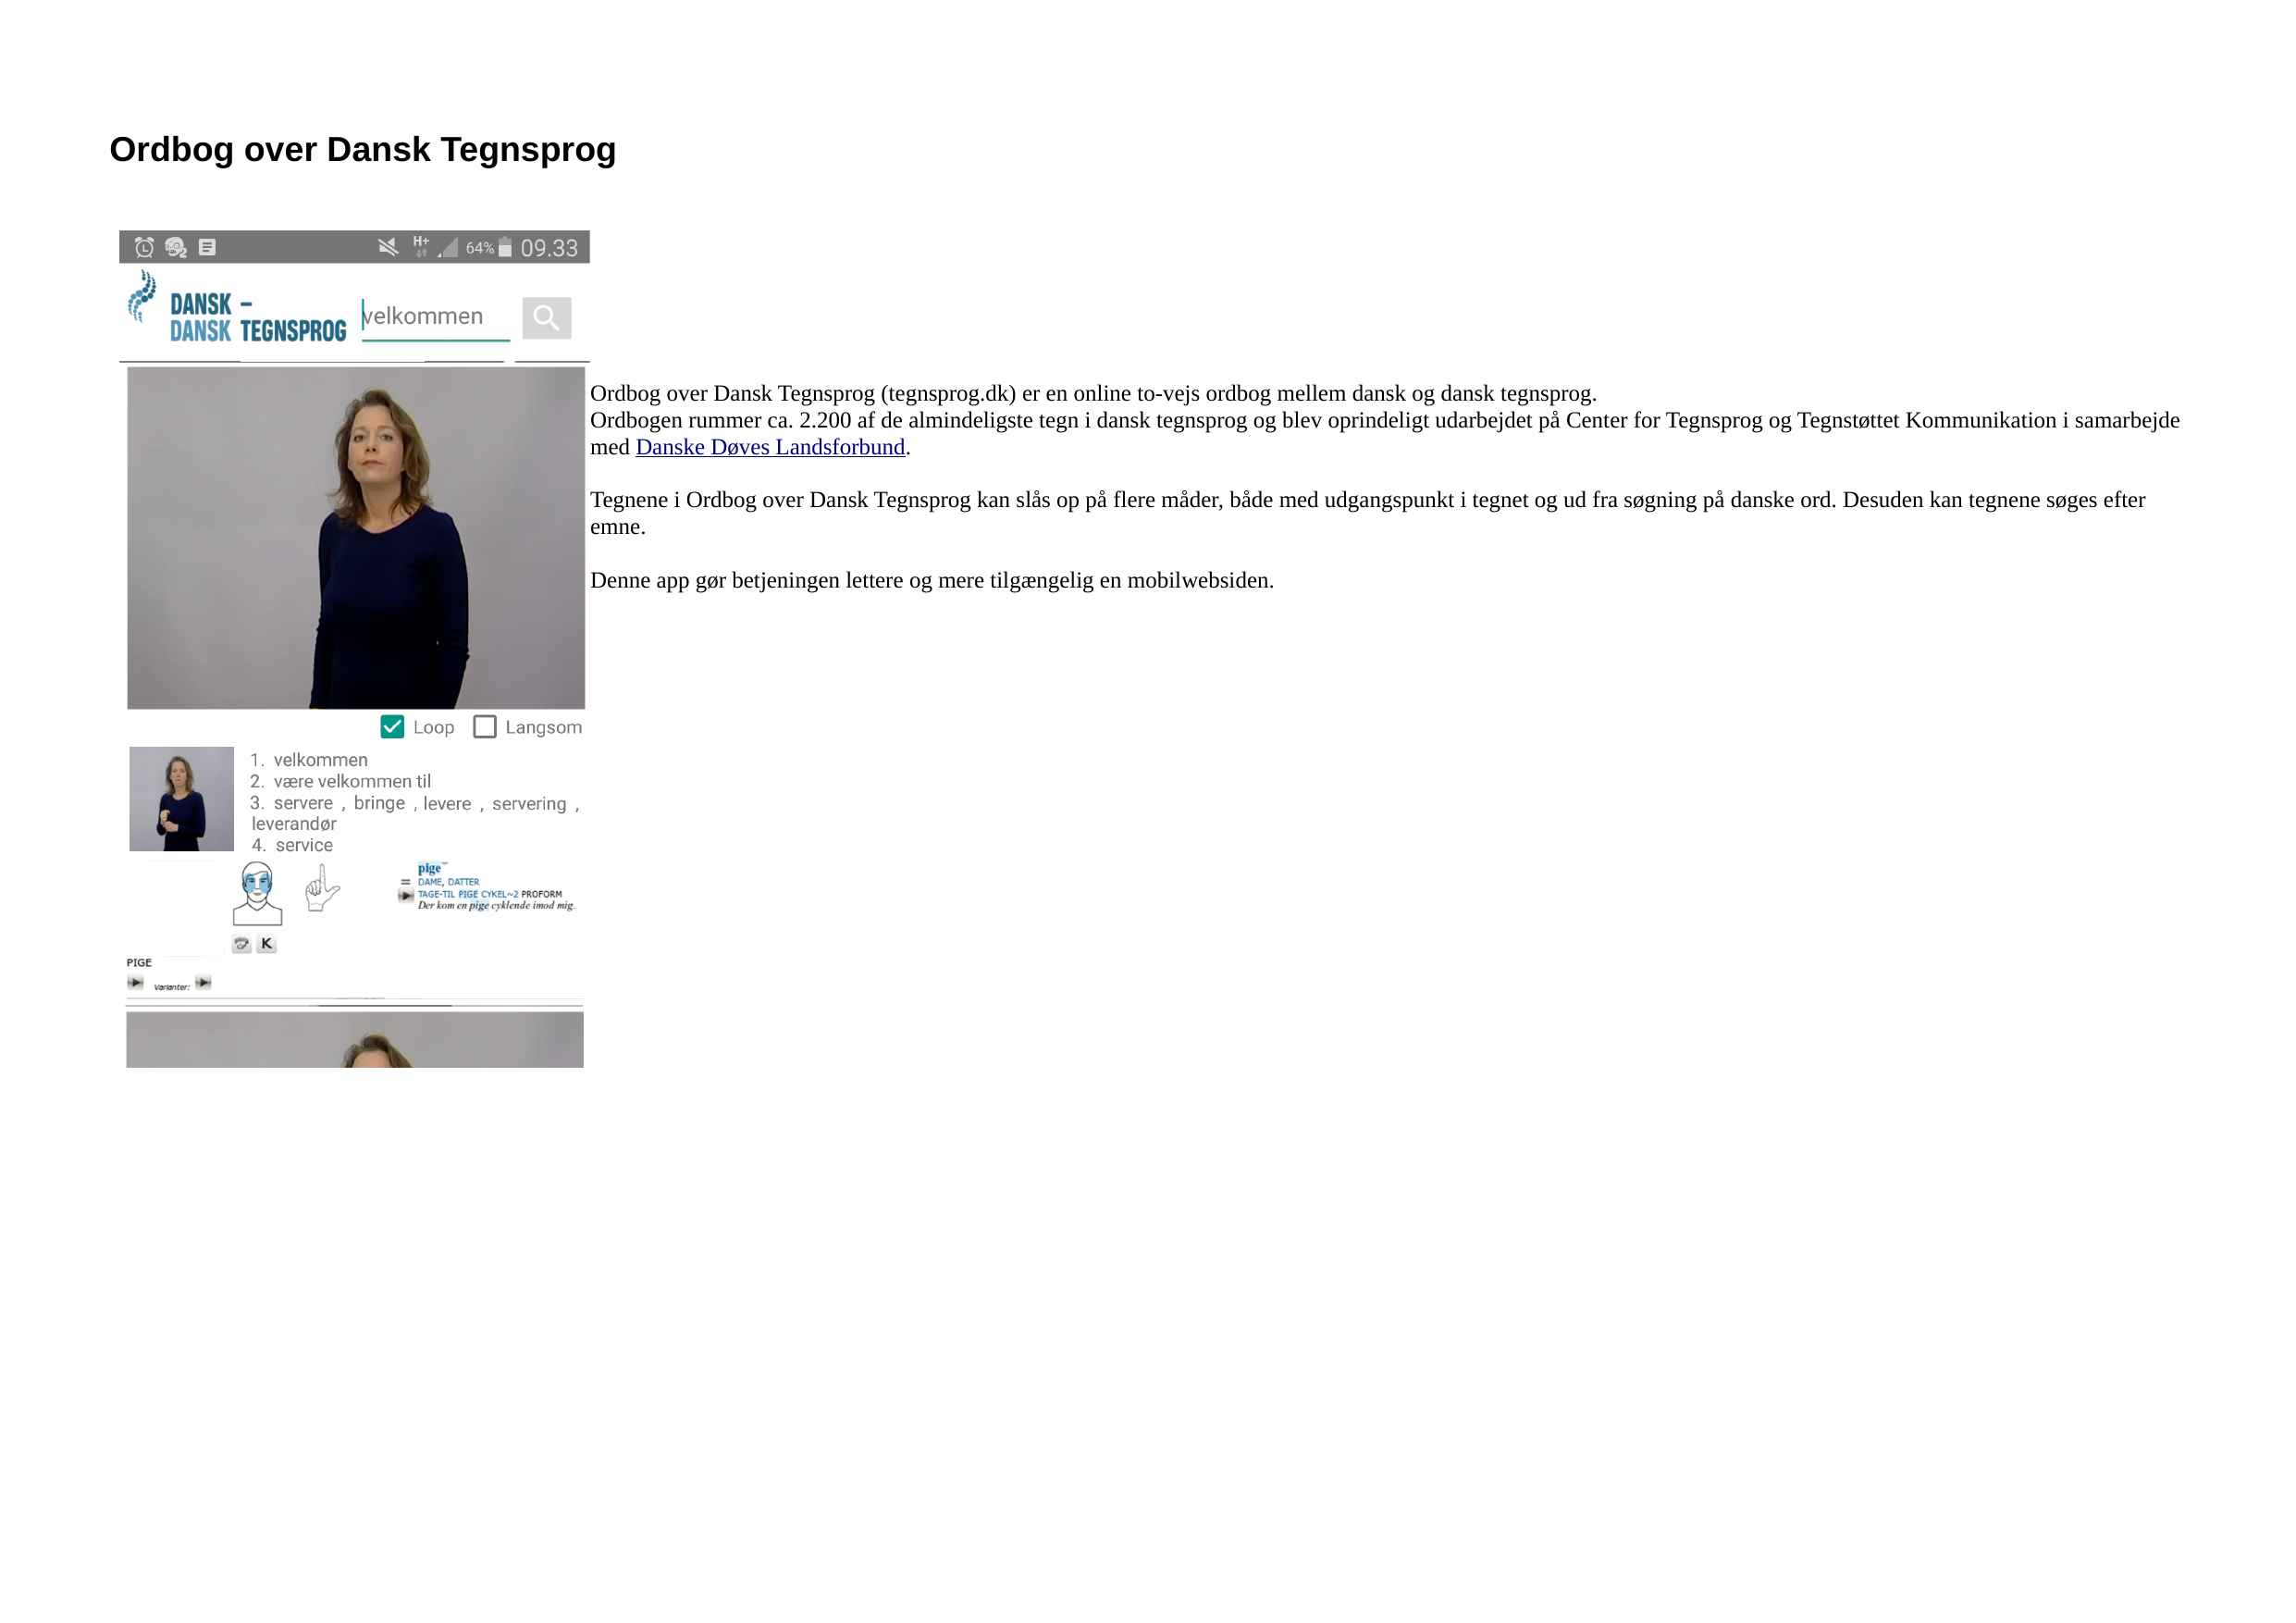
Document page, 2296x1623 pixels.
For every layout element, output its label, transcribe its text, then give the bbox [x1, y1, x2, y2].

subtitle Ordbog over Dansk Tegnsprog [109, 129, 2186, 168]
text Ordbog over Dansk Tegnsprog (tegnsprog.dk) er en online to-vejs ordbog mellem dansk og dansk tegnsprog. [590, 379, 2186, 406]
picture [119, 230, 590, 1068]
text Ordbogen rummer ca. 2.200 af de almindeligste tegn i dansk tegnsprog og blev oprindeligt udarbejdet på Center for Tegnsprog og Tegnstøttet Kommunikation i samarbejde med Danske Døves Landsforbund. Tegnene i Ordbog over Dansk Tegnsprog kan slås op på flere måder, både med udgangspunkt i tegnet og ud fra søgning på danske ord. Desuden kan tegnene søges efter emne. [590, 406, 2186, 539]
text Denne app gør betjeningen lettere og mere tilgængelig en mobilwebsiden. [590, 566, 2186, 592]
